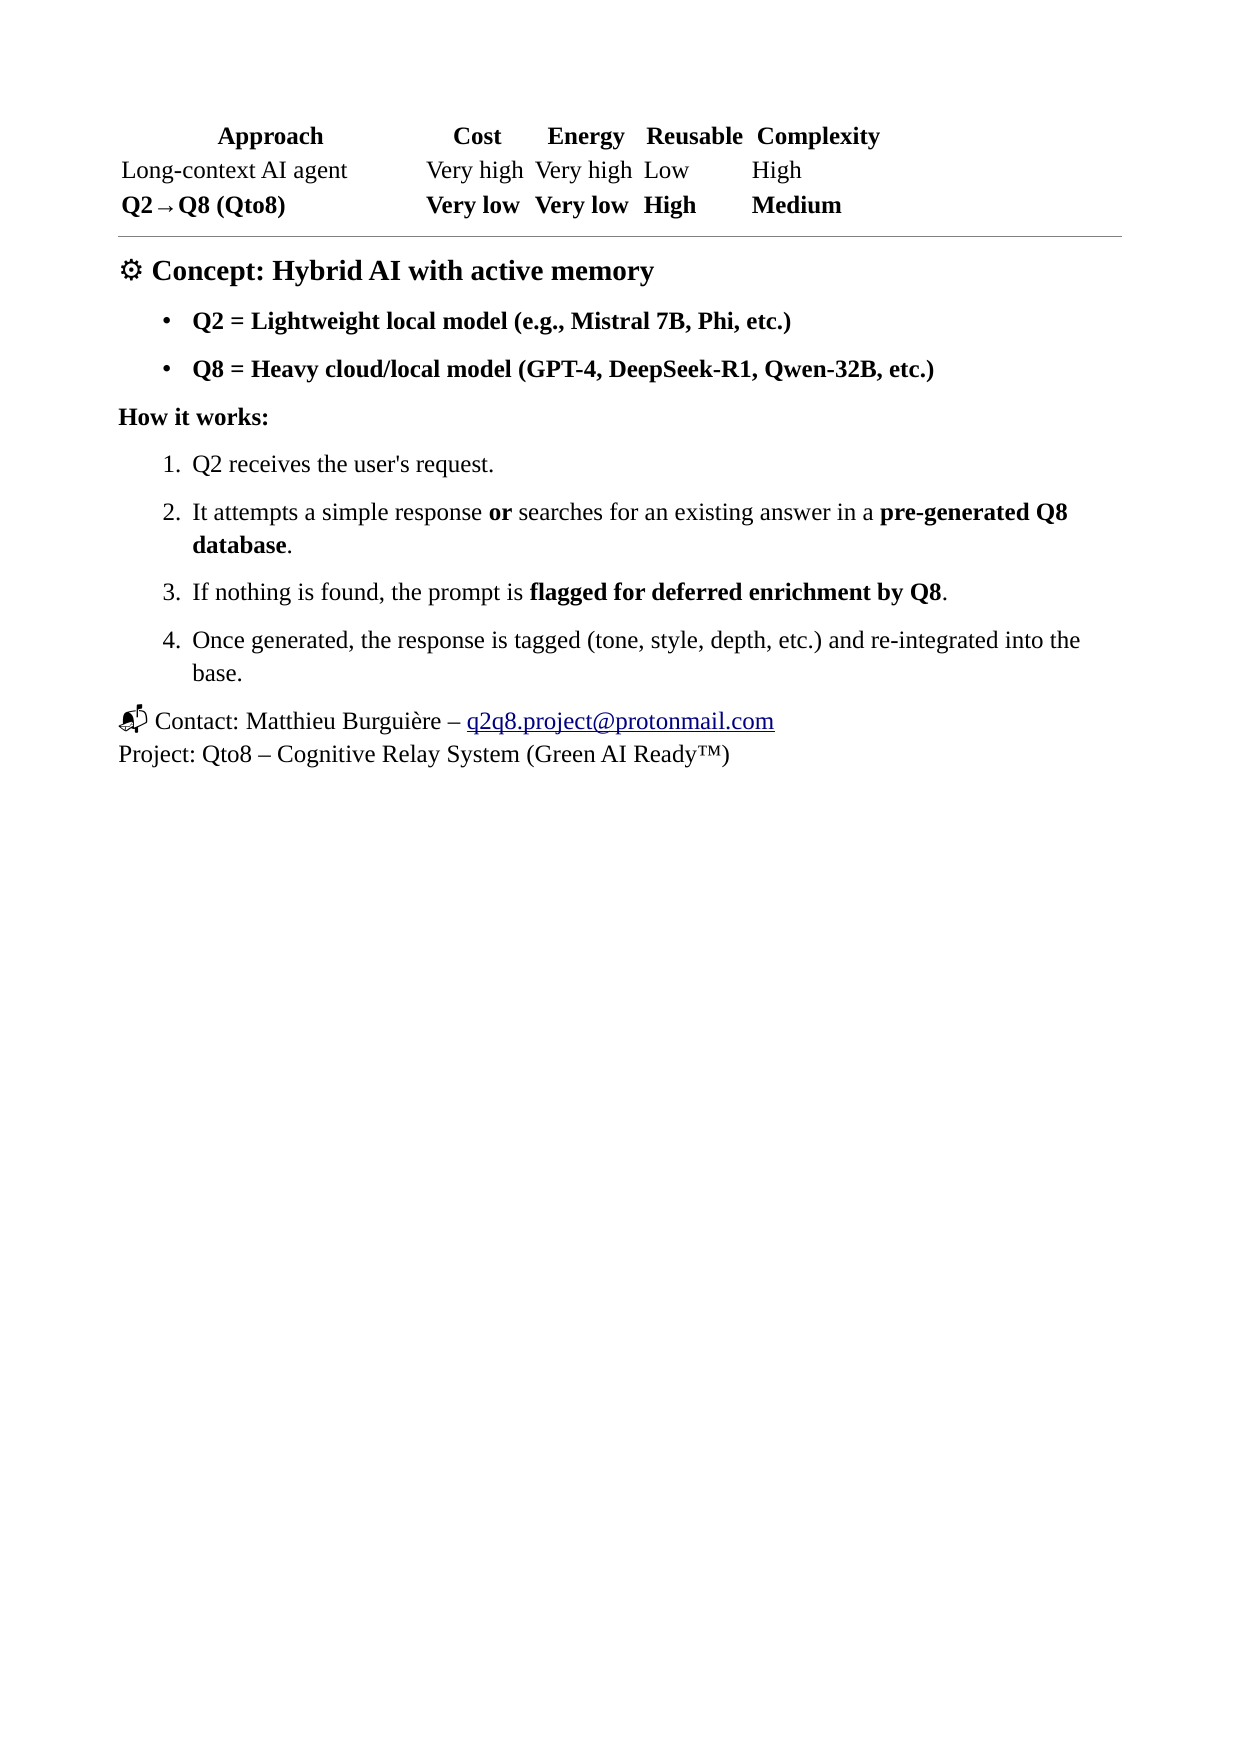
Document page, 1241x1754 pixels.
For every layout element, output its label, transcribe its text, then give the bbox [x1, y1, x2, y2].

list Q2 = Lightweight local model (e.g., Mistral 7B, Phi, etc.) [162, 306, 1122, 335]
text How it works: [118, 402, 1122, 430]
list Q8 = Heavy cloud/local model (GPT-4, DeepSeek-R1, Qwen-32B, etc.) [162, 354, 1122, 383]
list If nothing is found, the prompt is flagged for deferred enrichment by Q8. [162, 577, 1122, 606]
table_header Cost [423, 118, 532, 153]
table_cell Very low [423, 187, 532, 222]
subtitle ⚙️ Concept: Hybrid AI with active memory [118, 253, 1122, 287]
table_cell Very high [532, 153, 641, 187]
table_header Approach [118, 118, 423, 153]
text 📬 Contact: Matthieu Burguière – q2q8.project@protonmail.com Project: Qto8 – Cognitive Relay System (Green AI Ready™) [118, 706, 1122, 767]
table_cell High [749, 153, 888, 187]
table_header Reusable [641, 118, 749, 153]
table_cell Long-context AI agent [118, 153, 423, 187]
table_cell Very low [532, 187, 641, 222]
list Q2 receives the user's request. [162, 449, 1122, 478]
table_header Complexity [749, 118, 888, 153]
list Once generated, the response is tagged (tone, style, depth, etc.) and re-integrated into the base. [162, 625, 1122, 687]
list It attempts a simple response or searches for an existing answer in a pre-generated Q8 database. [162, 497, 1122, 559]
table_cell Q2→Q8 (Qto8) [118, 187, 423, 222]
table_cell Medium [749, 187, 888, 222]
table_cell Low [641, 153, 749, 187]
table_cell High [641, 187, 749, 222]
table_cell Very high [423, 153, 532, 187]
table_header Energy [532, 118, 641, 153]
